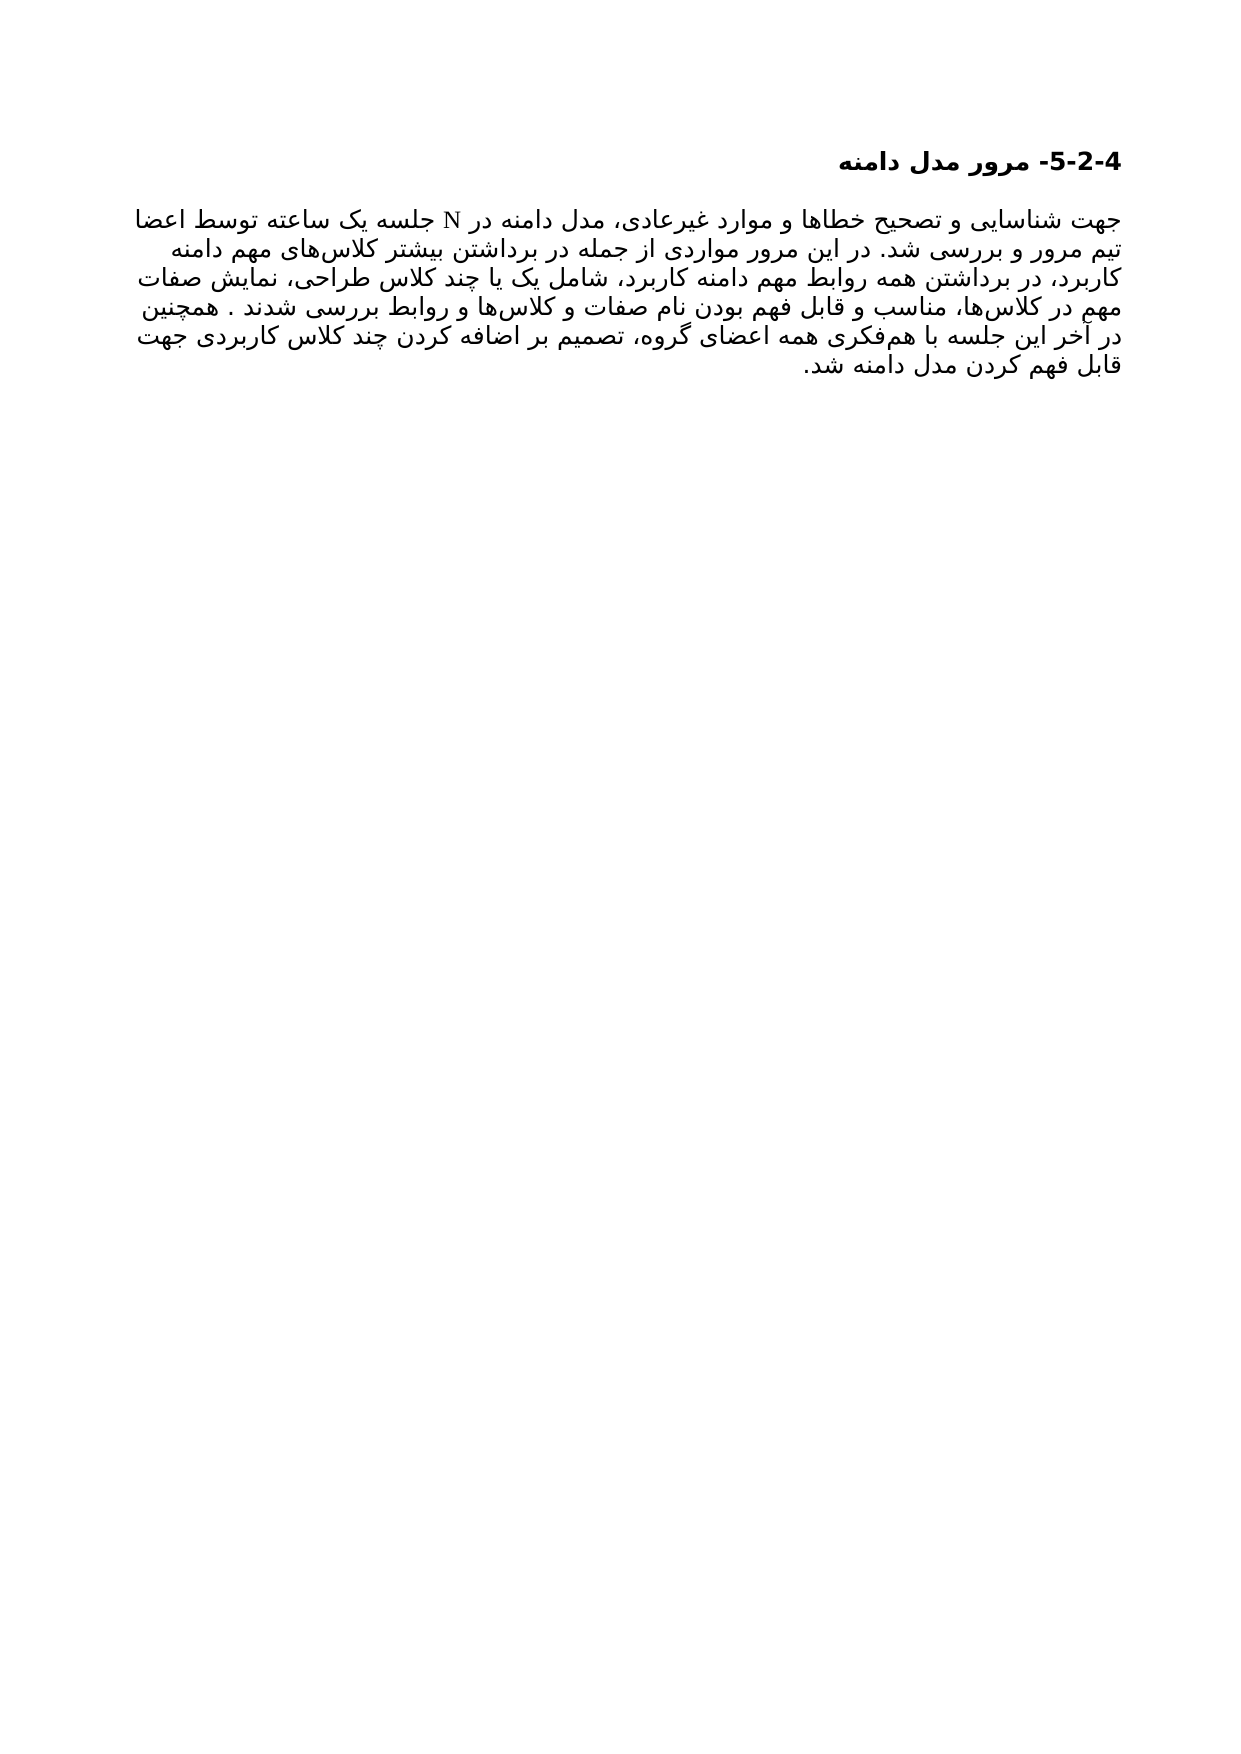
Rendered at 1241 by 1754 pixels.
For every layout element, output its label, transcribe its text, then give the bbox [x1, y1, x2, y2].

text جهت شناسایی و تصحیح خطاها و موارد غیرعادی، مدل دامنه در N جلسه یک ساعته توسط اعضا تیم مرور و بررسی شد. در این مرور مواردی از جمله در برداشتن بیشتر کلاس‌های مهم دامنه کاربرد، در برداشتن همه روابط مهم دامنه کاربرد، شامل یک یا چند کلاس طراحی، نمایش صفات مهم در کلاس‌ها، مناسب و قابل فهم بودن نام صفات و کلاس‌ها و روابط بررسی شدند . همچنین در آخر این جلسه با هم‌فکری همه اعضای گروه، تصمیم بر اضافه کردن چند کلاس کاربردی جهت قابل فهم کردن مدل دامنه شد. [118, 205, 1122, 380]
text 5-2-4- مرور مدل دامنه [118, 147, 1122, 176]
